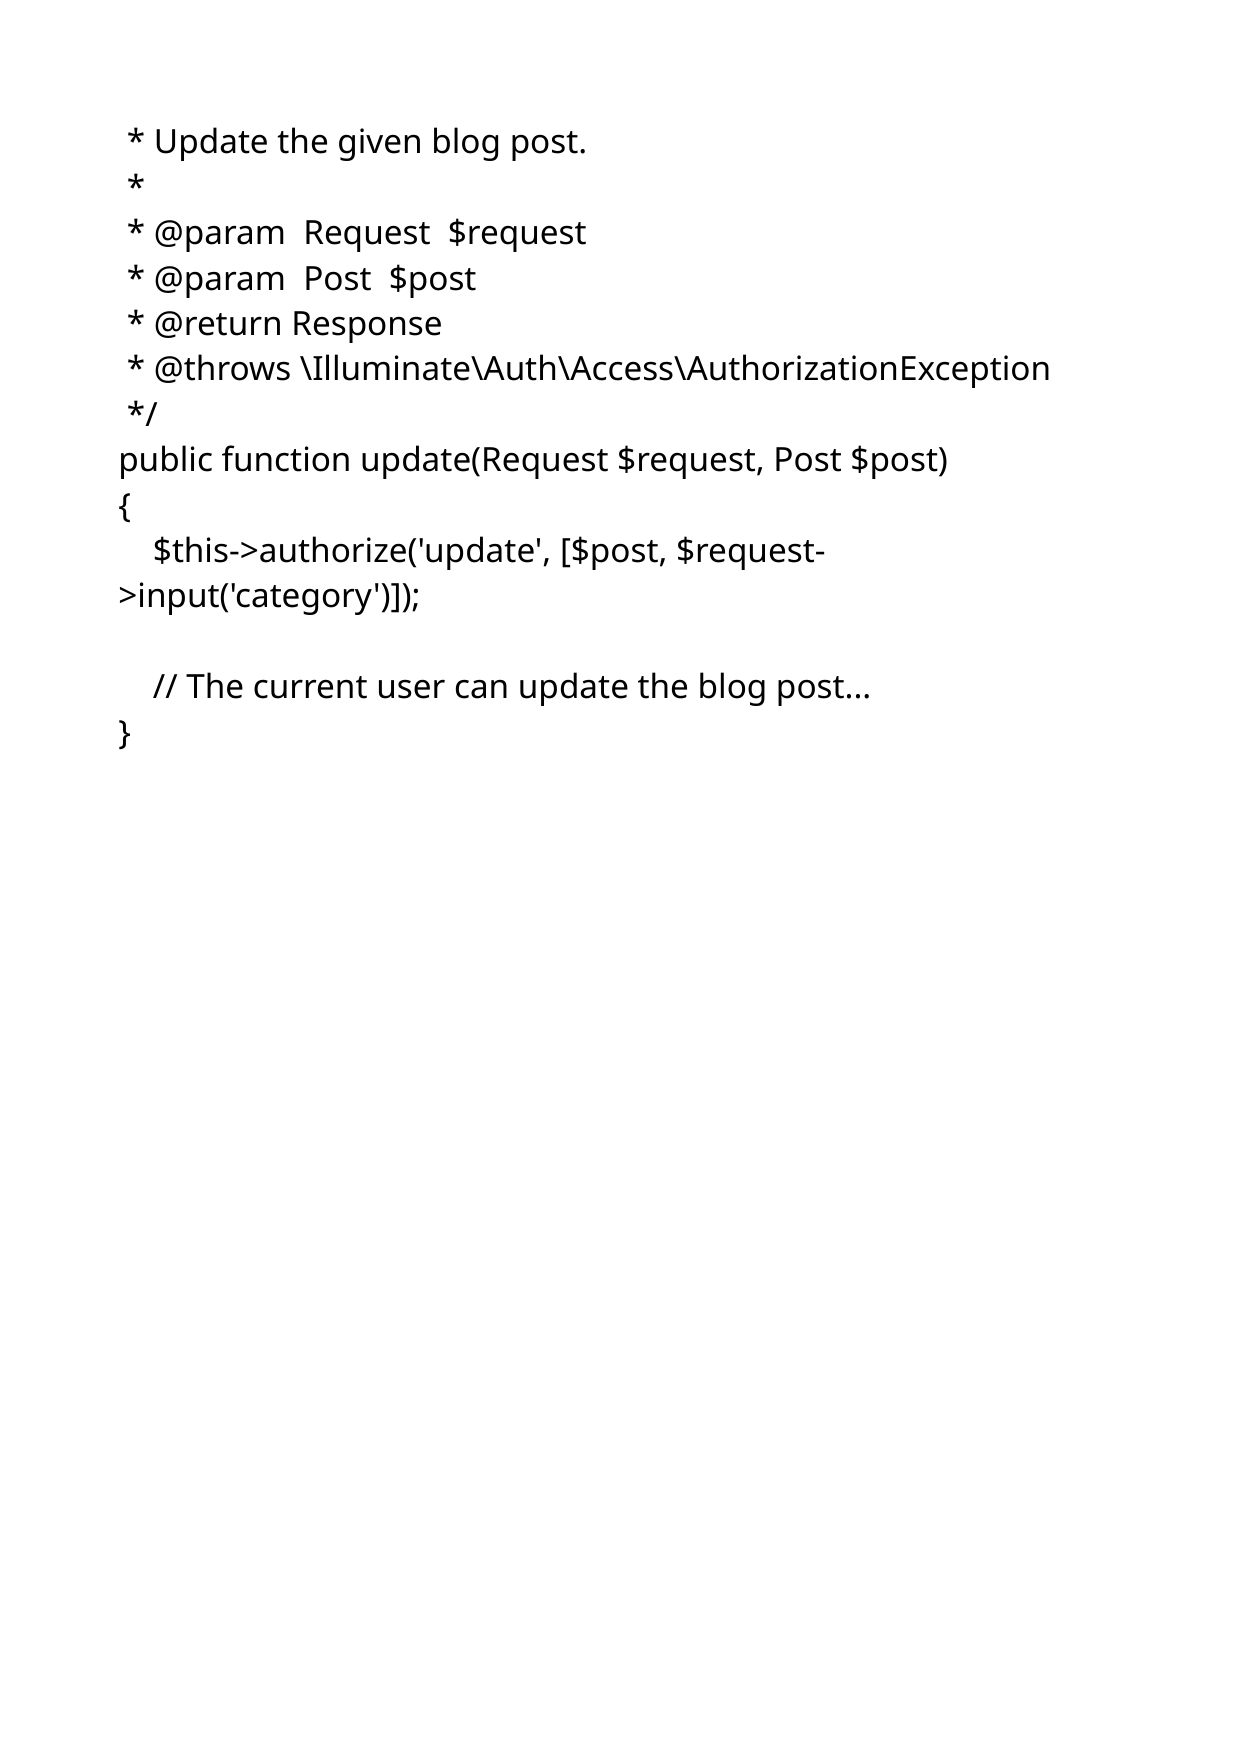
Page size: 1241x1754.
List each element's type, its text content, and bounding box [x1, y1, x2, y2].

text * @throws \Illuminate\Auth\Access\AuthorizationException [118, 345, 1122, 391]
text public function update(Request $request, Post $post) [118, 436, 1122, 481]
text } [118, 708, 1122, 754]
text */ [118, 391, 1122, 436]
text { [118, 481, 1122, 527]
text $this->authorize('update', [$post, $request->input('category')]); [118, 527, 1122, 618]
text * @return Response [118, 300, 1122, 345]
text * [118, 163, 1122, 209]
text * Update the given blog post. [118, 118, 1122, 163]
text * @param Request $request [118, 209, 1122, 254]
text // The current user can update the blog post... [118, 663, 1122, 708]
text * @param Post $post [118, 254, 1122, 300]
